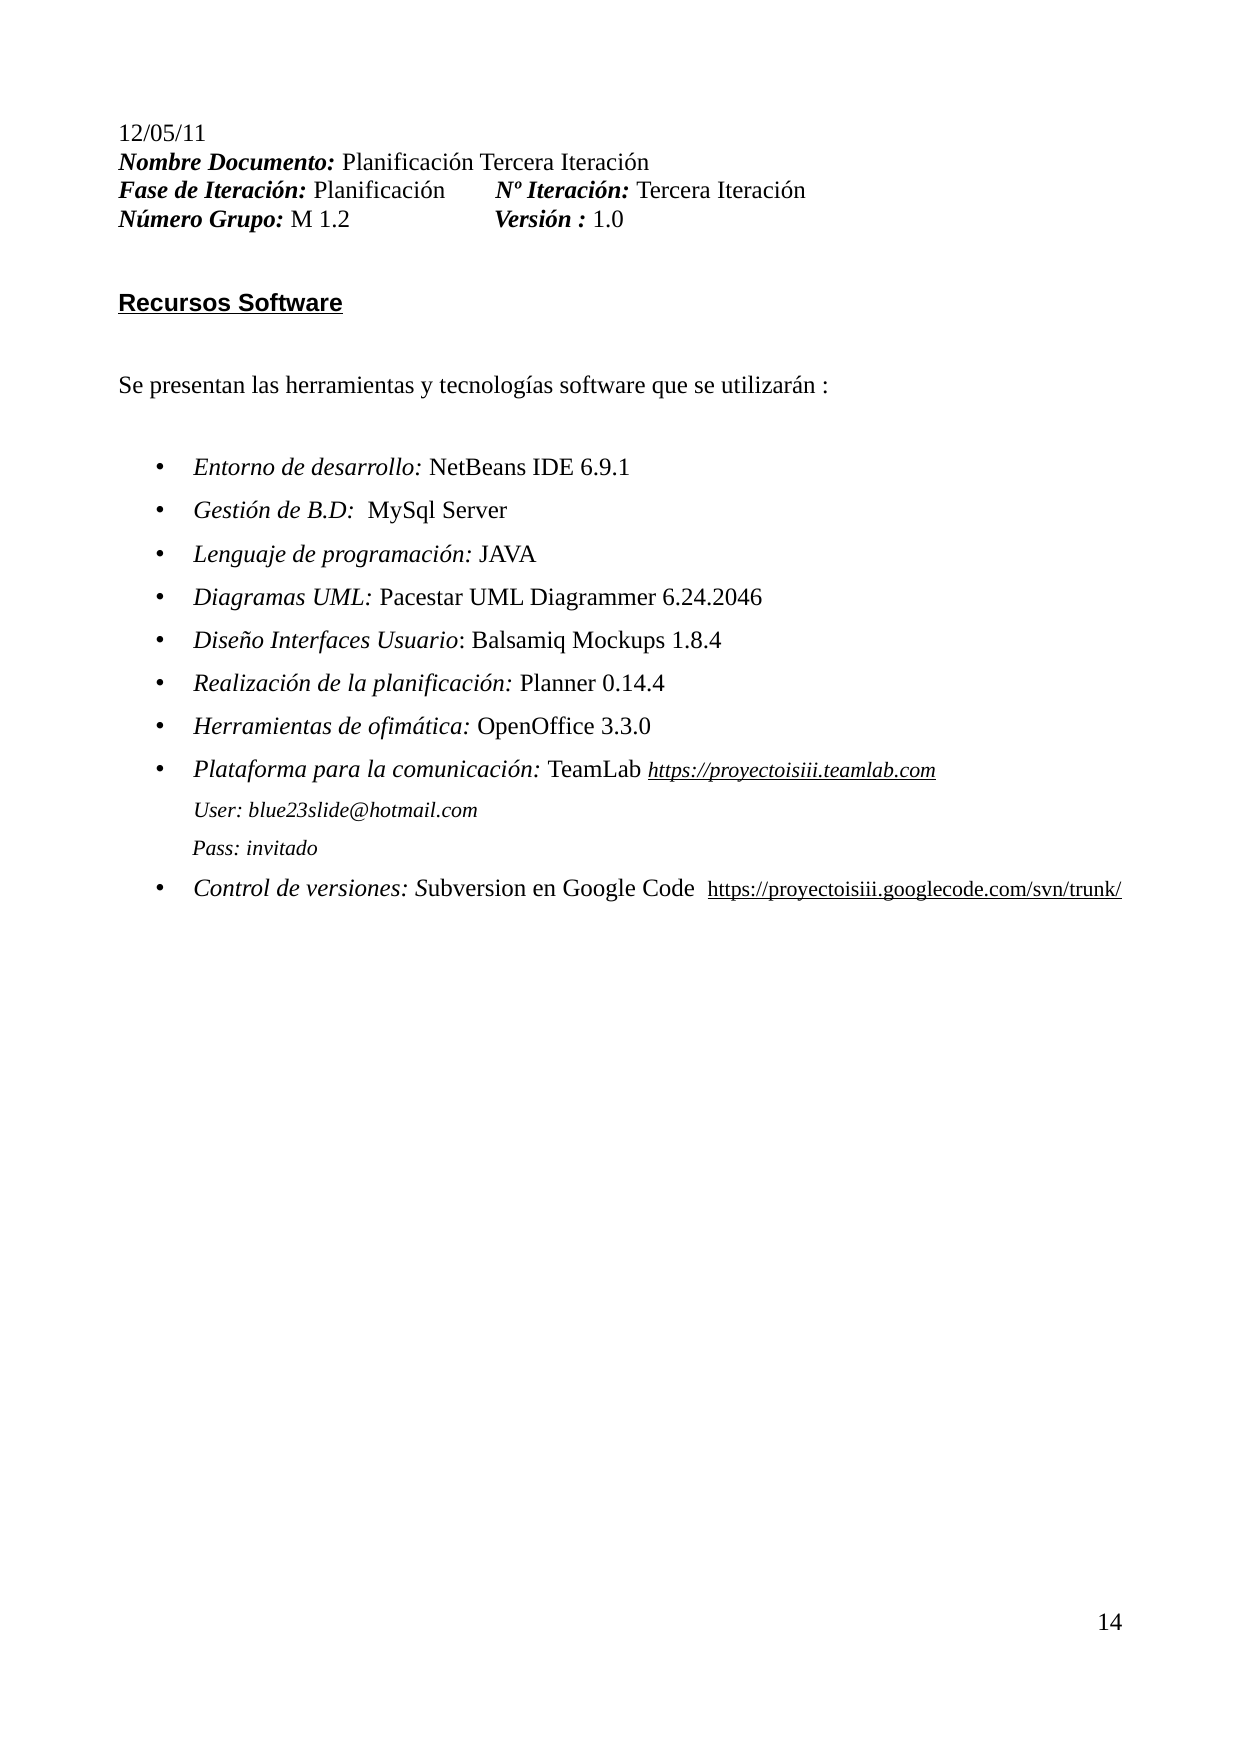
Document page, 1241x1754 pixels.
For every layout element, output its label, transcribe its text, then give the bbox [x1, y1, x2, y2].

list Plataforma para la comunicación: TeamLab https://proyectoisiii.teamlab.com [156, 754, 1122, 783]
list Diagramas UML: Pacestar UML Diagrammer 6.24.2046 [156, 582, 1122, 611]
list Gestión de B.D: MySql Server [156, 496, 1122, 524]
text Se presentan las herramientas y tecnologías software que se utilizarán : [118, 370, 1122, 399]
list Entorno de desarrollo: NetBeans IDE 6.9.1 [156, 452, 1122, 481]
list User: blue23slide@hotmail.com [156, 797, 1122, 823]
list Diseño Interfaces Usuario: Balsamiq Mockups 1.8.4 [156, 625, 1122, 654]
list Realización de la planificación: Planner 0.14.4 [156, 668, 1122, 697]
list Herramientas de ofimática: OpenOffice 3.3.0 [156, 711, 1122, 740]
text Pass: invitado [118, 835, 1122, 860]
subtitle Recursos Software [118, 288, 1122, 316]
list Lenguaje de programación: JAVA [156, 539, 1122, 567]
list Control de versiones: Subversion en Google Code https://proyectoisiii.googlecode.com/svn/trunk/ [156, 873, 1122, 902]
